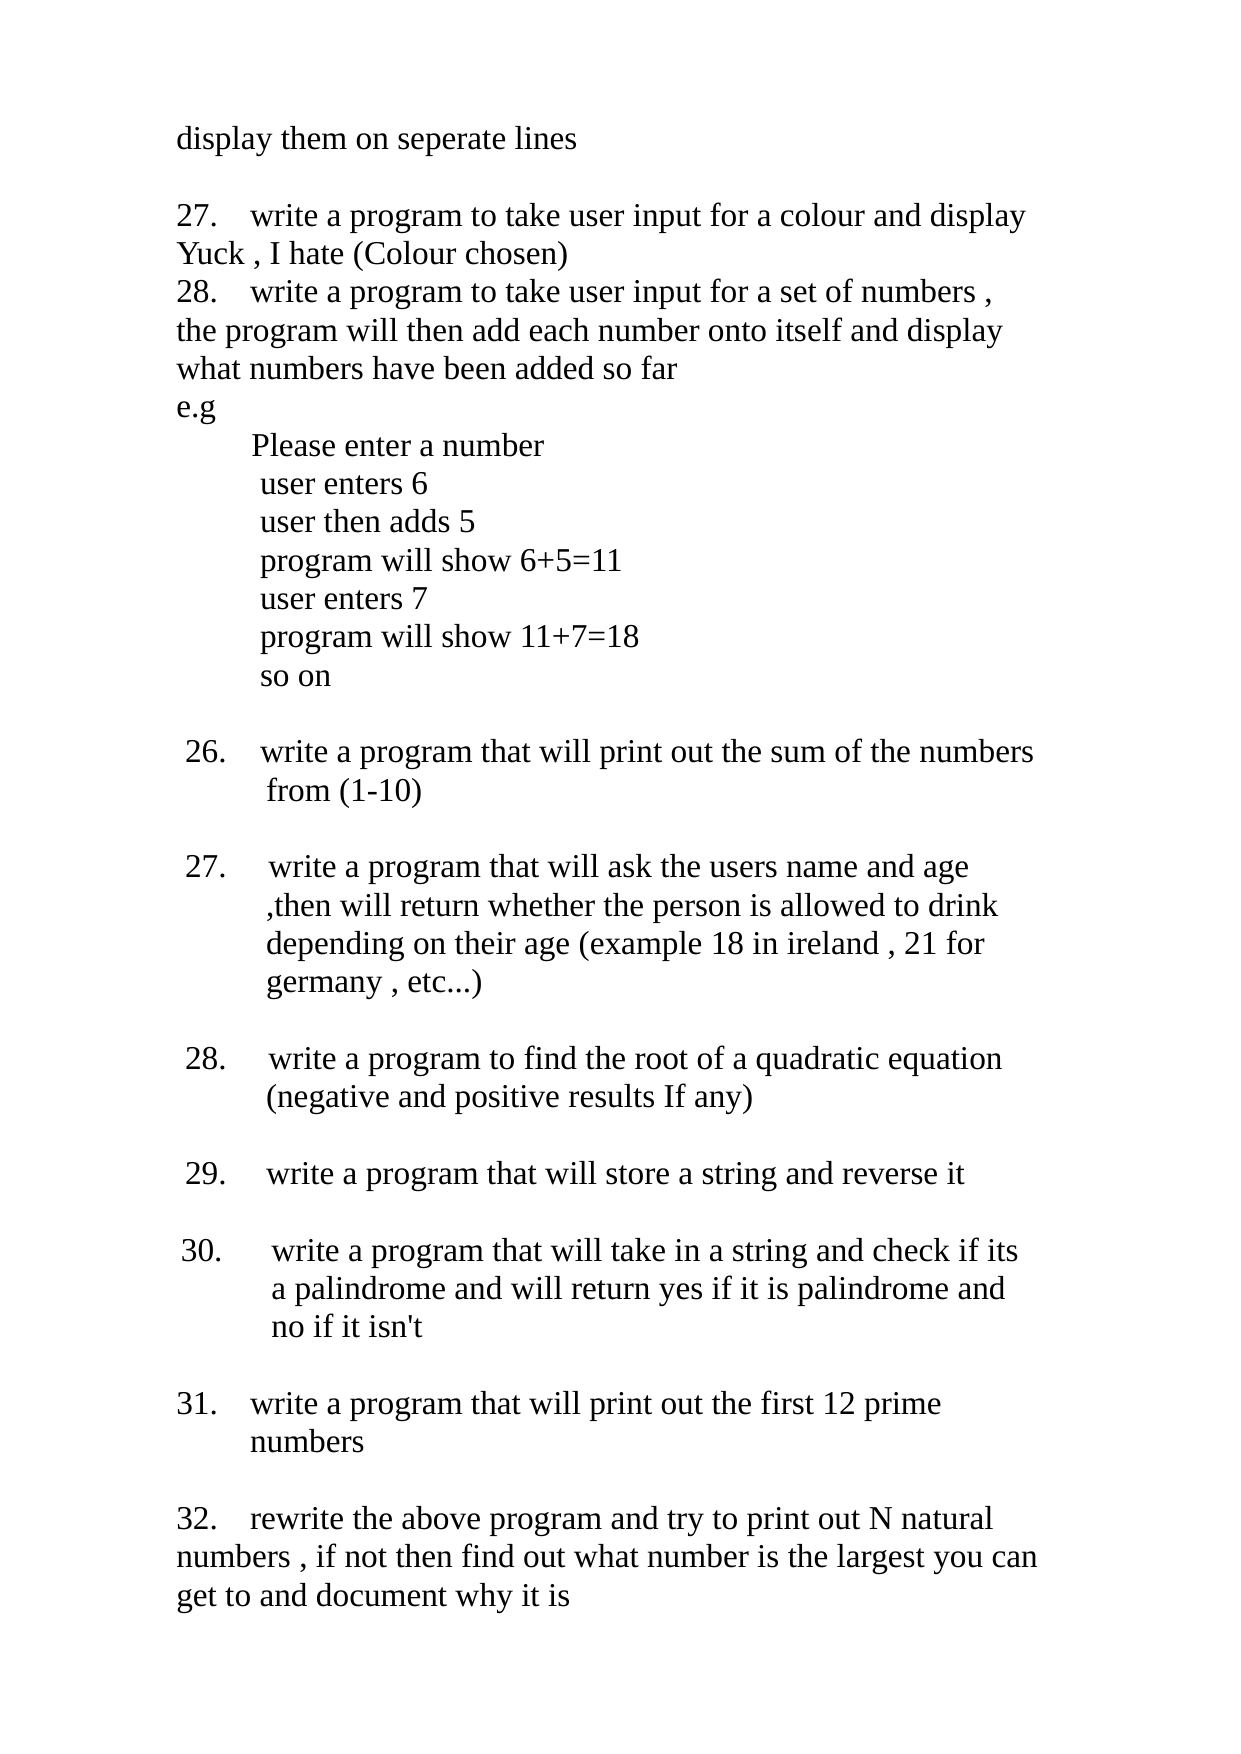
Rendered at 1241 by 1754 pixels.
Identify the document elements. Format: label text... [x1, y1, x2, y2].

list user then adds 5 [118, 501, 1041, 540]
list 28. write a program to find the root of a quadratic equation (negative and positive results If any) [118, 1038, 1041, 1115]
list display them on seperate lines [176, 118, 1041, 156]
list user enters 6 [118, 463, 1041, 501]
list program will show 6+5=11 [118, 540, 1041, 578]
list e.g [176, 386, 1041, 425]
list 29. write a program that will store a string and reverse it [118, 1153, 1041, 1191]
list 27. write a program that will ask the users name and age ,then will return whether the person is allowed to drink depending on their age (example 18 in ireland , 21 for germany , etc...) [118, 846, 1041, 1000]
list write a program to take user input for a colour and display Yuck , I hate (Colour chosen) [176, 195, 1041, 271]
list write a program to take user input for a set of numbers , the program will then add each number onto itself and display what numbers have been added so far [176, 271, 1041, 386]
list user enters 7 [118, 578, 1041, 616]
list Please enter a number [176, 425, 1041, 463]
list so on [118, 655, 1041, 693]
list 26. write a program that will print out the sum of the numbers from (1-10) [118, 731, 1041, 808]
list rewrite the above program and try to print out N natural numbers , if not then find out what number is the largest you can get to and document why it is [176, 1498, 1041, 1613]
list program will show 11+7=18 [118, 616, 1041, 655]
list 30. write a program that will take in a string and check if its a palindrome and will return yes if it is palindrome and no if it isn't [156, 1230, 1041, 1345]
list write a program that will print out the first 12 prime numbers [176, 1383, 1041, 1460]
